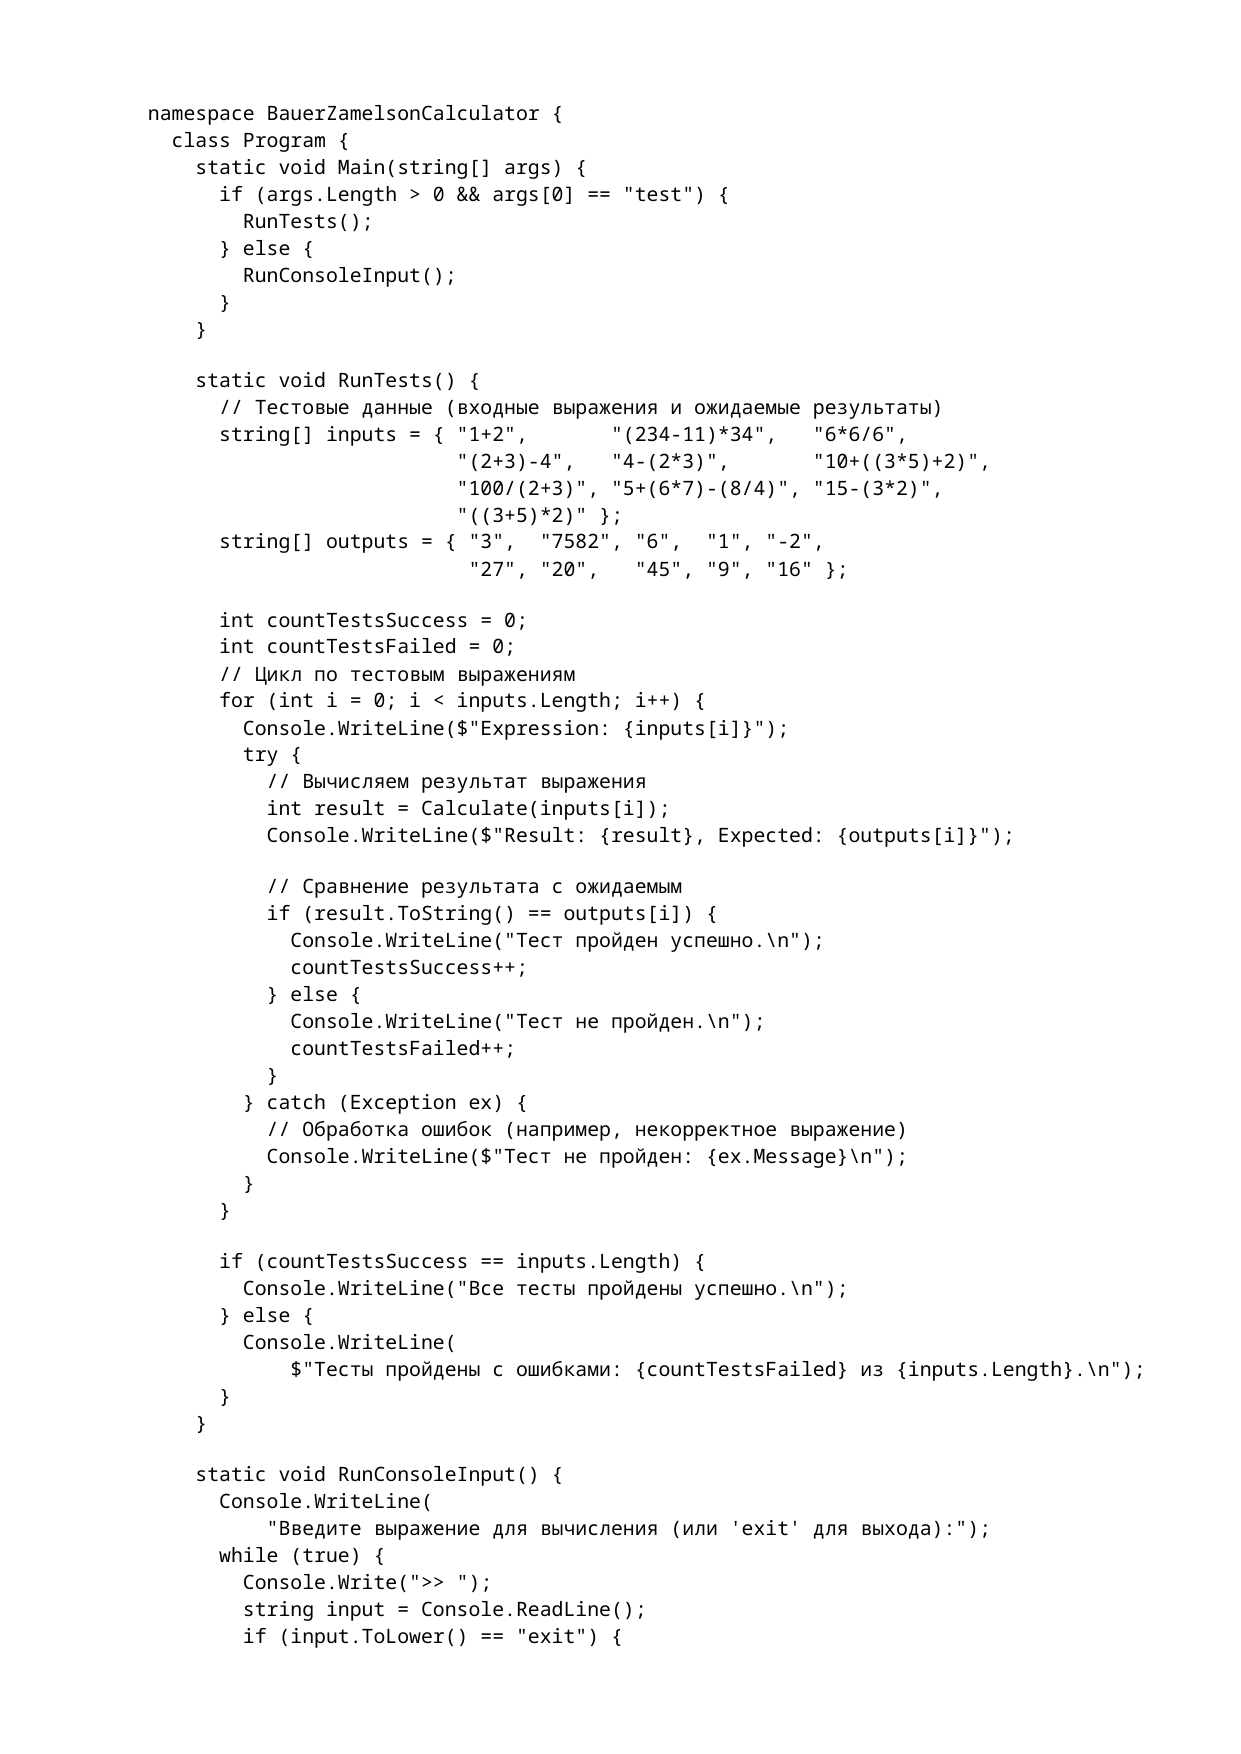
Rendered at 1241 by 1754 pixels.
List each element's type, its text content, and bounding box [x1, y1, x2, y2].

text static void Main(string[] args) { [148, 153, 1181, 180]
text Console.WriteLine( [148, 1487, 1181, 1514]
text if (result.ToString() == outputs[i]) { [148, 900, 1181, 927]
text Console.WriteLine("Все тесты пройдены успешно.\n"); [148, 1274, 1181, 1301]
text // Цикл по тестовым выражениям [148, 660, 1181, 687]
text string input = Console.ReadLine(); [148, 1595, 1181, 1622]
text countTestsSuccess++; [148, 954, 1181, 981]
text } [148, 288, 1181, 315]
text "((3+5)*2)" }; [148, 501, 1181, 528]
text } else { [148, 1301, 1181, 1328]
text Console.WriteLine("Тест пройден успешно.\n"); [148, 927, 1181, 954]
text while (true) { [148, 1541, 1181, 1568]
text string[] inputs = { "1+2", "(234-11)*34", "6*6/6", [148, 420, 1181, 447]
text } else { [148, 234, 1181, 261]
text Console.WriteLine($"Expression: {inputs[i]}"); [148, 714, 1181, 741]
text } [148, 315, 1181, 342]
text if (args.Length > 0 && args[0] == "test") { [148, 180, 1181, 207]
text Console.WriteLine($"Тест не пройден: {ex.Message}\n"); [148, 1142, 1181, 1169]
text static void RunTests() { [148, 366, 1181, 393]
text int result = Calculate(inputs[i]); [148, 795, 1181, 822]
text } catch (Exception ex) { [148, 1088, 1181, 1116]
text } [148, 1409, 1181, 1436]
text for (int i = 0; i < inputs.Length; i++) { [148, 687, 1181, 714]
text RunTests(); [148, 207, 1181, 234]
text "100/(2+3)", "5+(6*7)-(8/4)", "15-(3*2)", [148, 474, 1181, 501]
text int countTestsFailed = 0; [148, 633, 1181, 660]
text $"Тесты пройдены с ошибками: {countTestsFailed} из {inputs.Length}.\n"); [148, 1355, 1181, 1382]
text string[] outputs = { "3", "7582", "6", "1", "-2", [148, 528, 1181, 555]
text // Тестовые данные (входные выражения и ожидаемые результаты) [148, 393, 1181, 420]
text try { [148, 741, 1181, 768]
text "Введите выражение для вычисления (или 'exit' для выхода):"); [148, 1514, 1181, 1541]
text } [148, 1196, 1181, 1223]
text } [148, 1169, 1181, 1196]
text } [148, 1062, 1181, 1088]
text namespace BauerZamelsonCalculator { [148, 99, 1181, 126]
text if (input.ToLower() == "exit") { [148, 1622, 1181, 1649]
text RunConsoleInput(); [148, 261, 1181, 288]
text static void RunConsoleInput() { [148, 1460, 1181, 1487]
text // Вычисляем результат выражения [148, 768, 1181, 795]
text } else { [148, 981, 1181, 1008]
text } [148, 1382, 1181, 1409]
text "27", "20", "45", "9", "16" }; [148, 555, 1181, 582]
text // Сравнение результата с ожидаемым [148, 873, 1181, 900]
text countTestsFailed++; [148, 1034, 1181, 1062]
text if (countTestsSuccess == inputs.Length) { [148, 1247, 1181, 1274]
text // Обработка ошибок (например, некорректное выражение) [148, 1116, 1181, 1142]
text "(2+3)-4", "4-(2*3)", "10+((3*5)+2)", [148, 447, 1181, 474]
text Console.WriteLine( [148, 1328, 1181, 1355]
text Console.Write(">> "); [148, 1568, 1181, 1595]
text int countTestsSuccess = 0; [148, 606, 1181, 633]
text Console.WriteLine($"Result: {result}, Expected: {outputs[i]}"); [148, 822, 1181, 849]
text class Program { [148, 126, 1181, 153]
text Console.WriteLine("Тест не пройден.\n"); [148, 1008, 1181, 1034]
